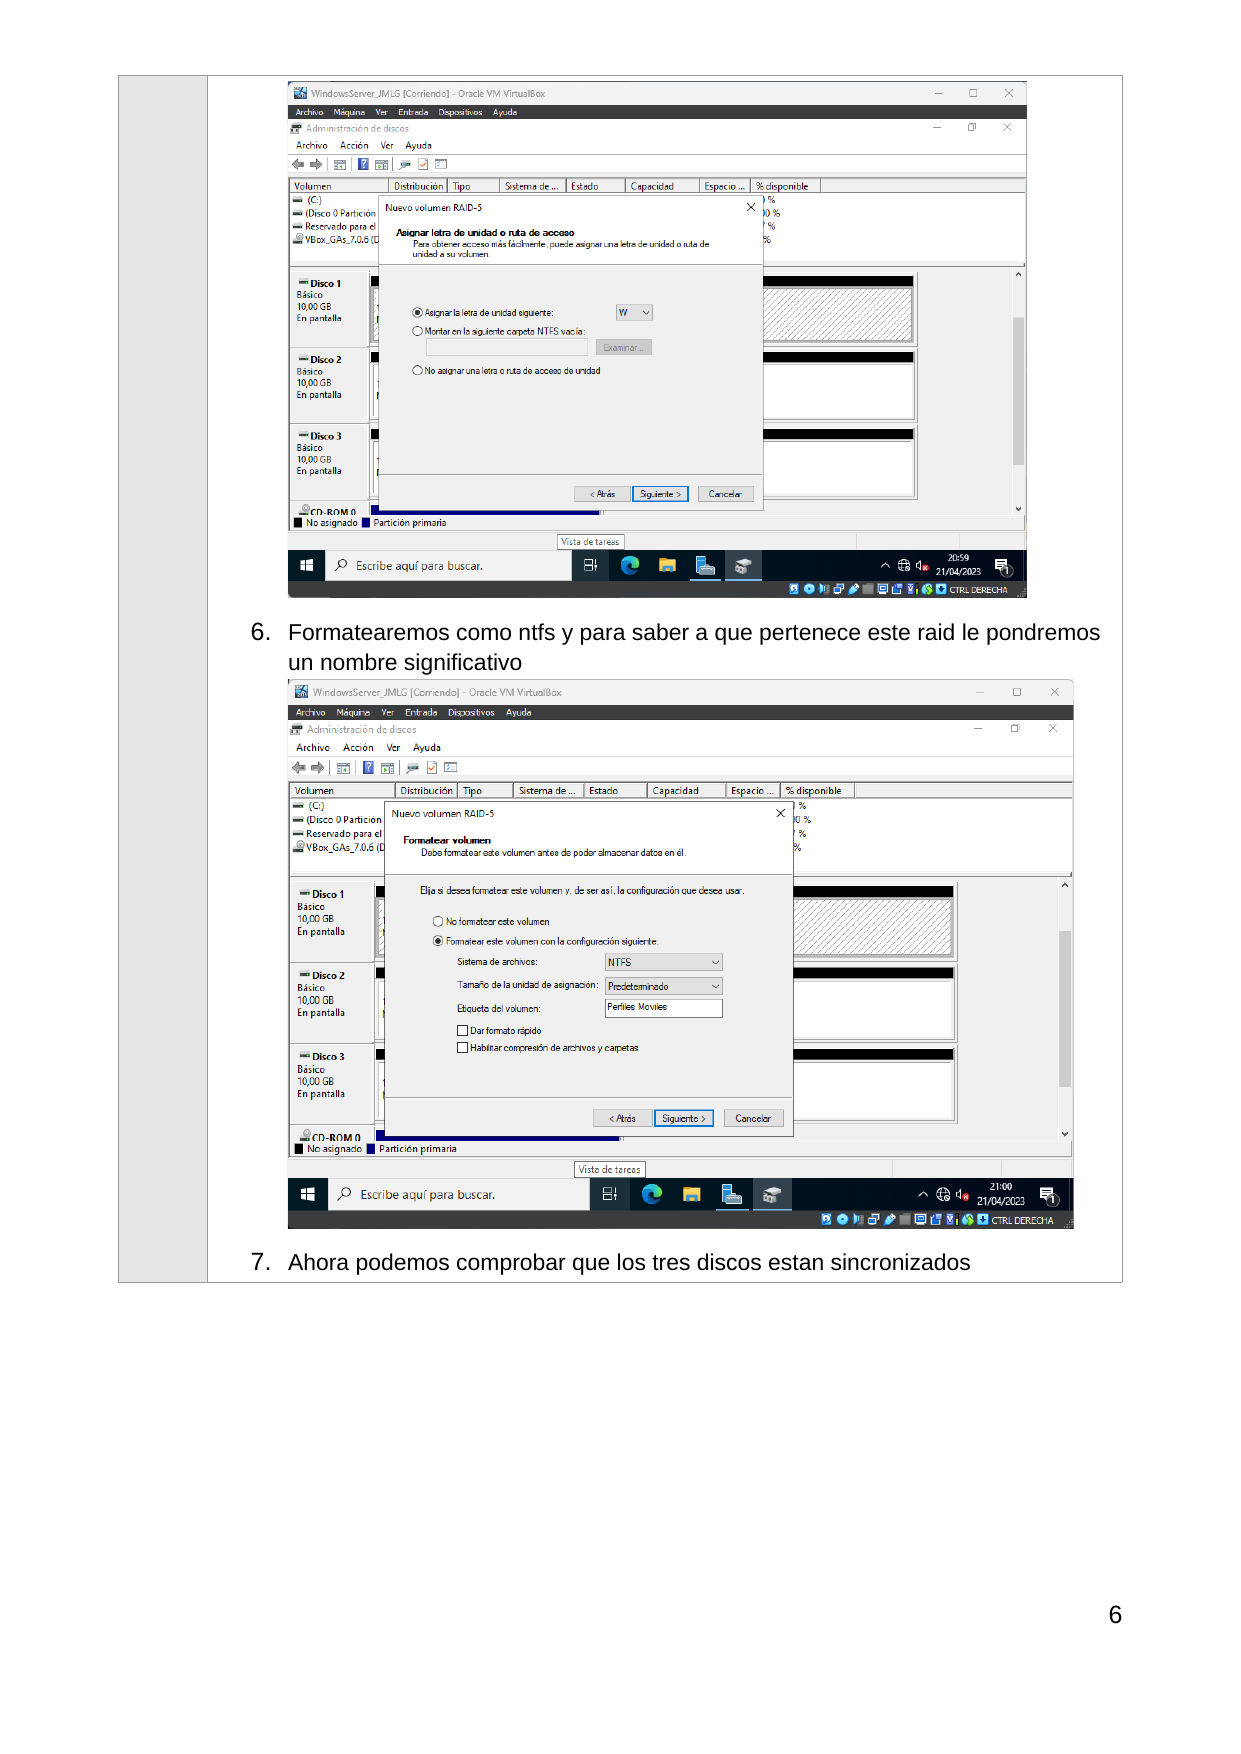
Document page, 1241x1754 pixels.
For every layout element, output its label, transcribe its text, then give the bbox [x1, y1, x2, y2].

table_header [119, 76, 207, 1282]
table_header 1. Realiza as seguintes tarefas de administración na máquina Windows Server: a) Configura a rede do servidor segundo as indicacións subministradas no proxecto de configuración de dominios. [Mostra o proceso a aplicar incluíndo as capturas de pantalla necesarias] En virtualbox configuraremos un adaptador de red como red interna(intnet) Ahora iniciaremos la maquina y en el adaptador de red pondremos la ip fija solicitada, ya que estamos pondre tambien la gateway solicitada Cambiaremos el nombre del equipo a server y reiniciamos para que se apliquen los cambios b) Engade tres discos ao servidor para crear o volume W: de tamaño efectivo de 10GiB, de tal forma que si se perde un disco se poda seguir accedendo aos datos. Neste volume se gardarán os datos dos perfiles móbiles dos usuarios. [Mostra o proceso a aplicar incluíndo as capturas de pantalla necesarias] En la maquina virtual añadiremos 3 discos como este Encenderemos la maquina e iremos al administrador de discos y iniciaremos los discos Ahora le daremos click derecho a uno cualquiera y nos aparecera para crear un nuevo raid 5 Agregamos los discos Le asignaremos la letra W Formatearemos como ntfs y para saber a que pertenece este raid le pondremos un nombre significativo Ahora podemos comprobar que los tres discos estan sincronizados c) Instala no servidor os compoñentes de software necesarios para poder xestionar o dominio IESLOSADA.local [Mostra o proceso a aplicar incluíndo as capturas de pantalla necesarias] Abriremos el administrador del servidor e iremos a agregar roles y caracteristicas Activamos servidor DNS y los servicios de dominio Active Directory Daremoslle a instalar d) No IES teremos dous perfís de usuarios: profesores e alumnos e hai distintos equipos informáticos coma computadores do CPD, computadores de aula (computadores cliente) e impresoras. Crea o seguinte esquema de unidades organizativas [Mostra o proceso a aplicar incluíndo as capturas de pantalla necesarias]: e) Crea os seguintes grupos na UO que corresponda. [Mostra o proceso a aplicar incluíndo as capturas de pantalla necesarias] f) Para almacenar os perfís de usuario e os seus datos, crea os seguintes cartafoles na unidade Z, e aplica os permisos que se indican a continuación [Mostra o proceso a aplicar incluíndo as capturas de pantalla necesarias]: RAID W: perfiles usuarios alumnos profesores Recursos compartidos: Usuarios$: W:\usuarios Perfiles$: W:\perfiles Todos os recursos compartidos estarán compartidos a todos con control total Permisos NTFS: W:\usuarios Administradores – Control Total W:\usuarios\profesores Administradores – Control Total W:\usuarios\alumnos Administradores – Control Total G-PROFESORES – Lectura Execución W:\perfiles: Administradores – Control Total G-Usuarios - Modificar [208, 76, 1122, 1282]
